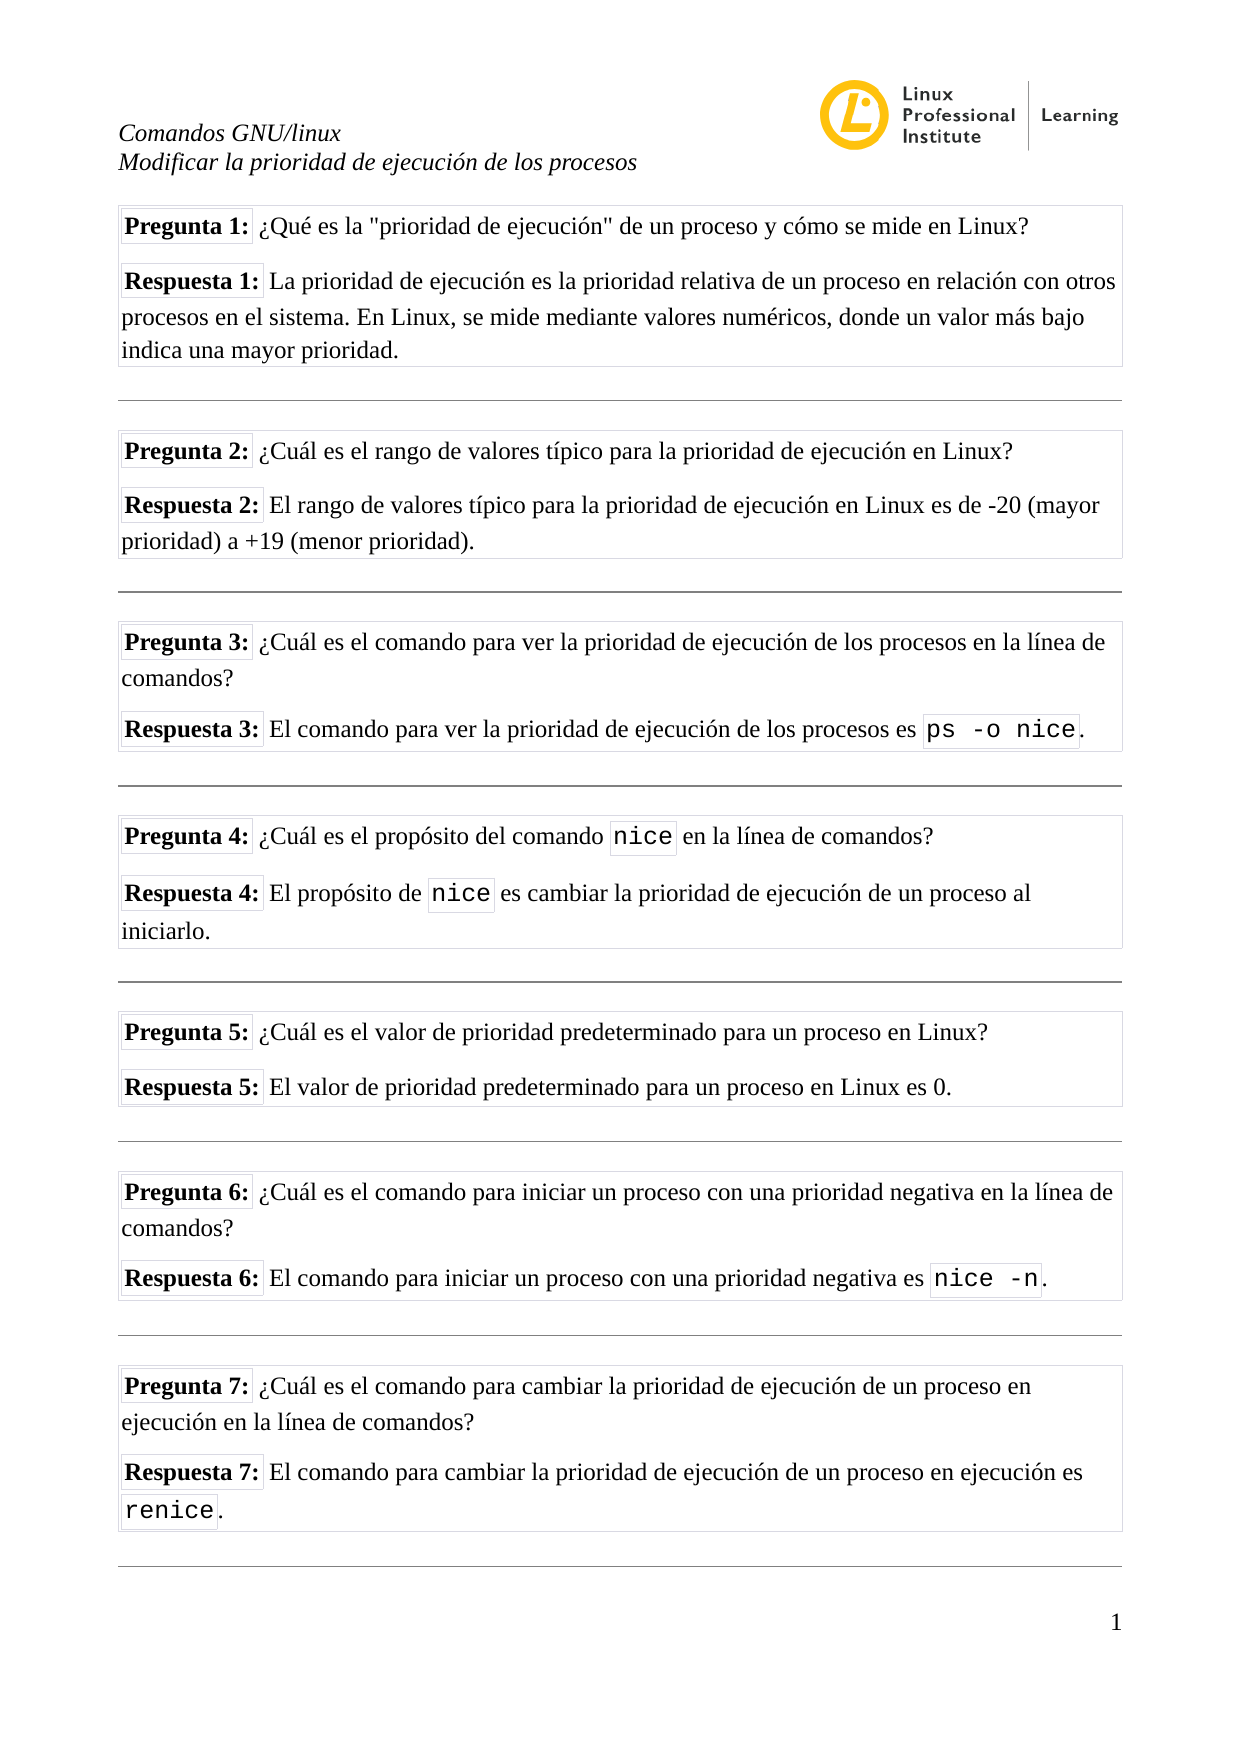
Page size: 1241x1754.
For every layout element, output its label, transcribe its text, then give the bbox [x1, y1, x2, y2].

text Pregunta 1: ¿Qué es la "prioridad de ejecución" de un proceso y cómo se mide en Linux? [119, 206, 1122, 243]
picture [819, 79, 1119, 151]
text Respuesta 4: El propósito de nice es cambiar la prioridad de ejecución de un proceso al iniciarlo. [119, 872, 1122, 948]
text Respuesta 1: La prioridad de ejecución es la prioridad relativa de un proceso en relación con otros procesos en el sistema. En Linux, se mide mediante valores numéricos, donde un valor más bajo indica una mayor prioridad. [119, 260, 1122, 366]
text Respuesta 5: El valor de prioridad predeterminado para un proceso en Linux es 0. [119, 1066, 1122, 1106]
text Pregunta 7: ¿Cuál es el comando para cambiar la prioridad de ejecución de un proceso en ejecución en la línea de comandos? [119, 1366, 1122, 1436]
text Respuesta 6: El comando para iniciar un proceso con una prioridad negativa es nice -n. [119, 1257, 1122, 1300]
text Respuesta 7: El comando para cambiar la prioridad de ejecución de un proceso en ejecución es renice. [119, 1451, 1122, 1531]
text Respuesta 3: El comando para ver la prioridad de ejecución de los procesos es ps -o nice. [119, 708, 1122, 751]
text Pregunta 4: ¿Cuál es el propósito del comando nice en la línea de comandos? [119, 816, 1122, 855]
text Pregunta 6: ¿Cuál es el comando para iniciar un proceso con una prioridad negativa en la línea de comandos? [119, 1172, 1122, 1242]
text Pregunta 2: ¿Cuál es el rango de valores típico para la prioridad de ejecución en Linux? [119, 431, 1122, 467]
text Pregunta 3: ¿Cuál es el comando para ver la prioridad de ejecución de los procesos en la línea de comandos? [119, 622, 1122, 692]
text Respuesta 2: El rango de valores típico para la prioridad de ejecución en Linux es de -20 (mayor prioridad) a +19 (menor prioridad). [119, 484, 1122, 558]
text Pregunta 5: ¿Cuál es el valor de prioridad predeterminado para un proceso en Linux? [119, 1012, 1122, 1049]
